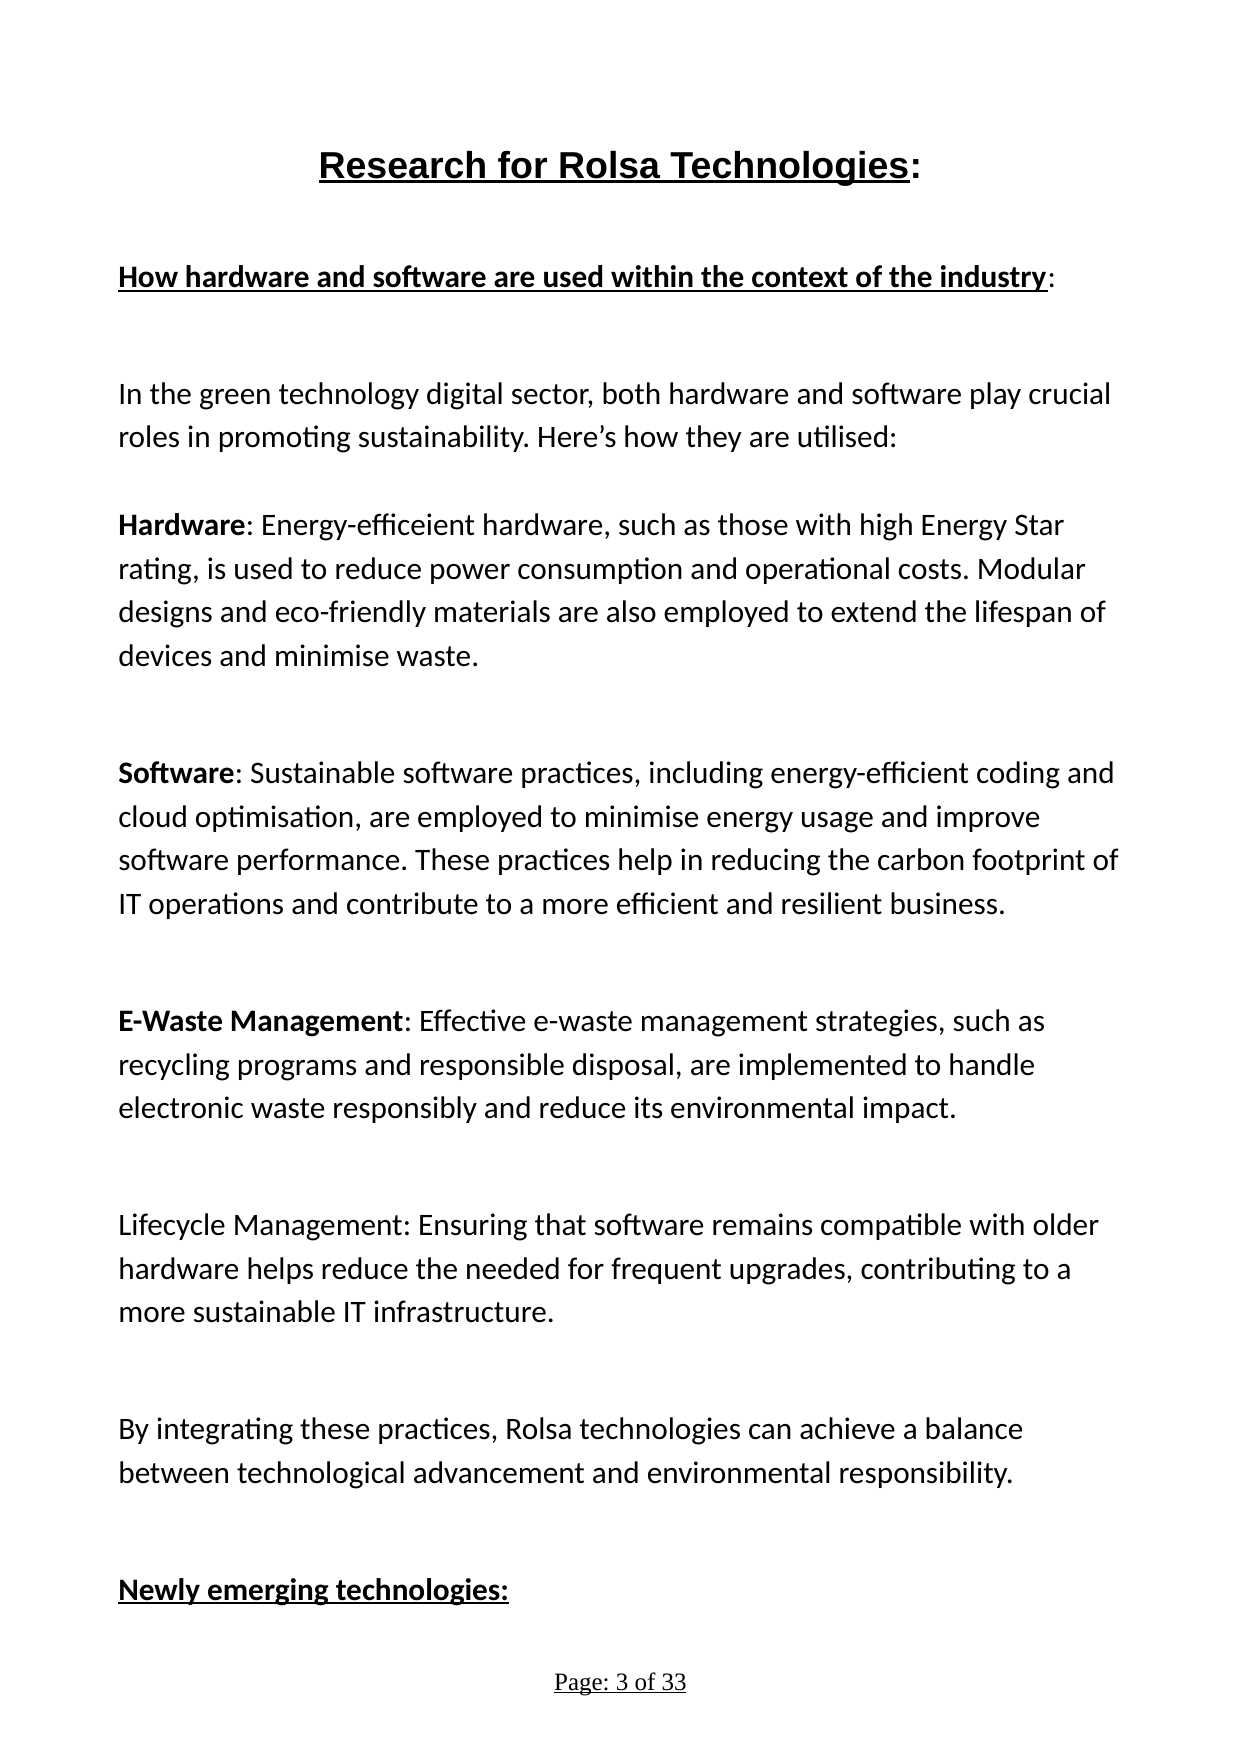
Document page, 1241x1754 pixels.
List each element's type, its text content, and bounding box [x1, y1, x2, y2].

text E-Waste Management: Effective e-waste management strategies, such as recycling programs and responsible disposal, are implemented to handle electronic waste responsibly and reduce its environmental impact. [118, 1001, 1122, 1126]
text Newly emerging technologies: [118, 1569, 1122, 1608]
text Lifecycle Management: Ensuring that software remains compatible with older hardware helps reduce the needed for frequent upgrades, contributing to a more sustainable IT infrastructure. [118, 1205, 1122, 1331]
text In the green technology digital sector, both hardware and software play crucial roles in promoting sustainability. Here’s how they are utilised: Hardware: Energy-efficeient hardware, such as those with high Energy Star rating, is used to reduce power consumption and operational costs. Modular designs and eco-friendly materials are also employed to extend the lifespan of devices and minimise waste. [118, 374, 1122, 674]
subtitle Research for Rolsa Technologies: [118, 143, 1122, 186]
text How hardware and software are used within the context of the industry: [118, 257, 1122, 295]
text By integrating these practices, Rolsa technologies can achieve a balance between technological advancement and environmental responsibility. [118, 1409, 1122, 1491]
text Software: Sustainable software practices, including energy-efficient coding and cloud optimisation, are employed to minimise energy usage and improve software performance. These practices help in reducing the carbon footprint of IT operations and contribute to a more efficient and resilient business. [118, 753, 1122, 922]
